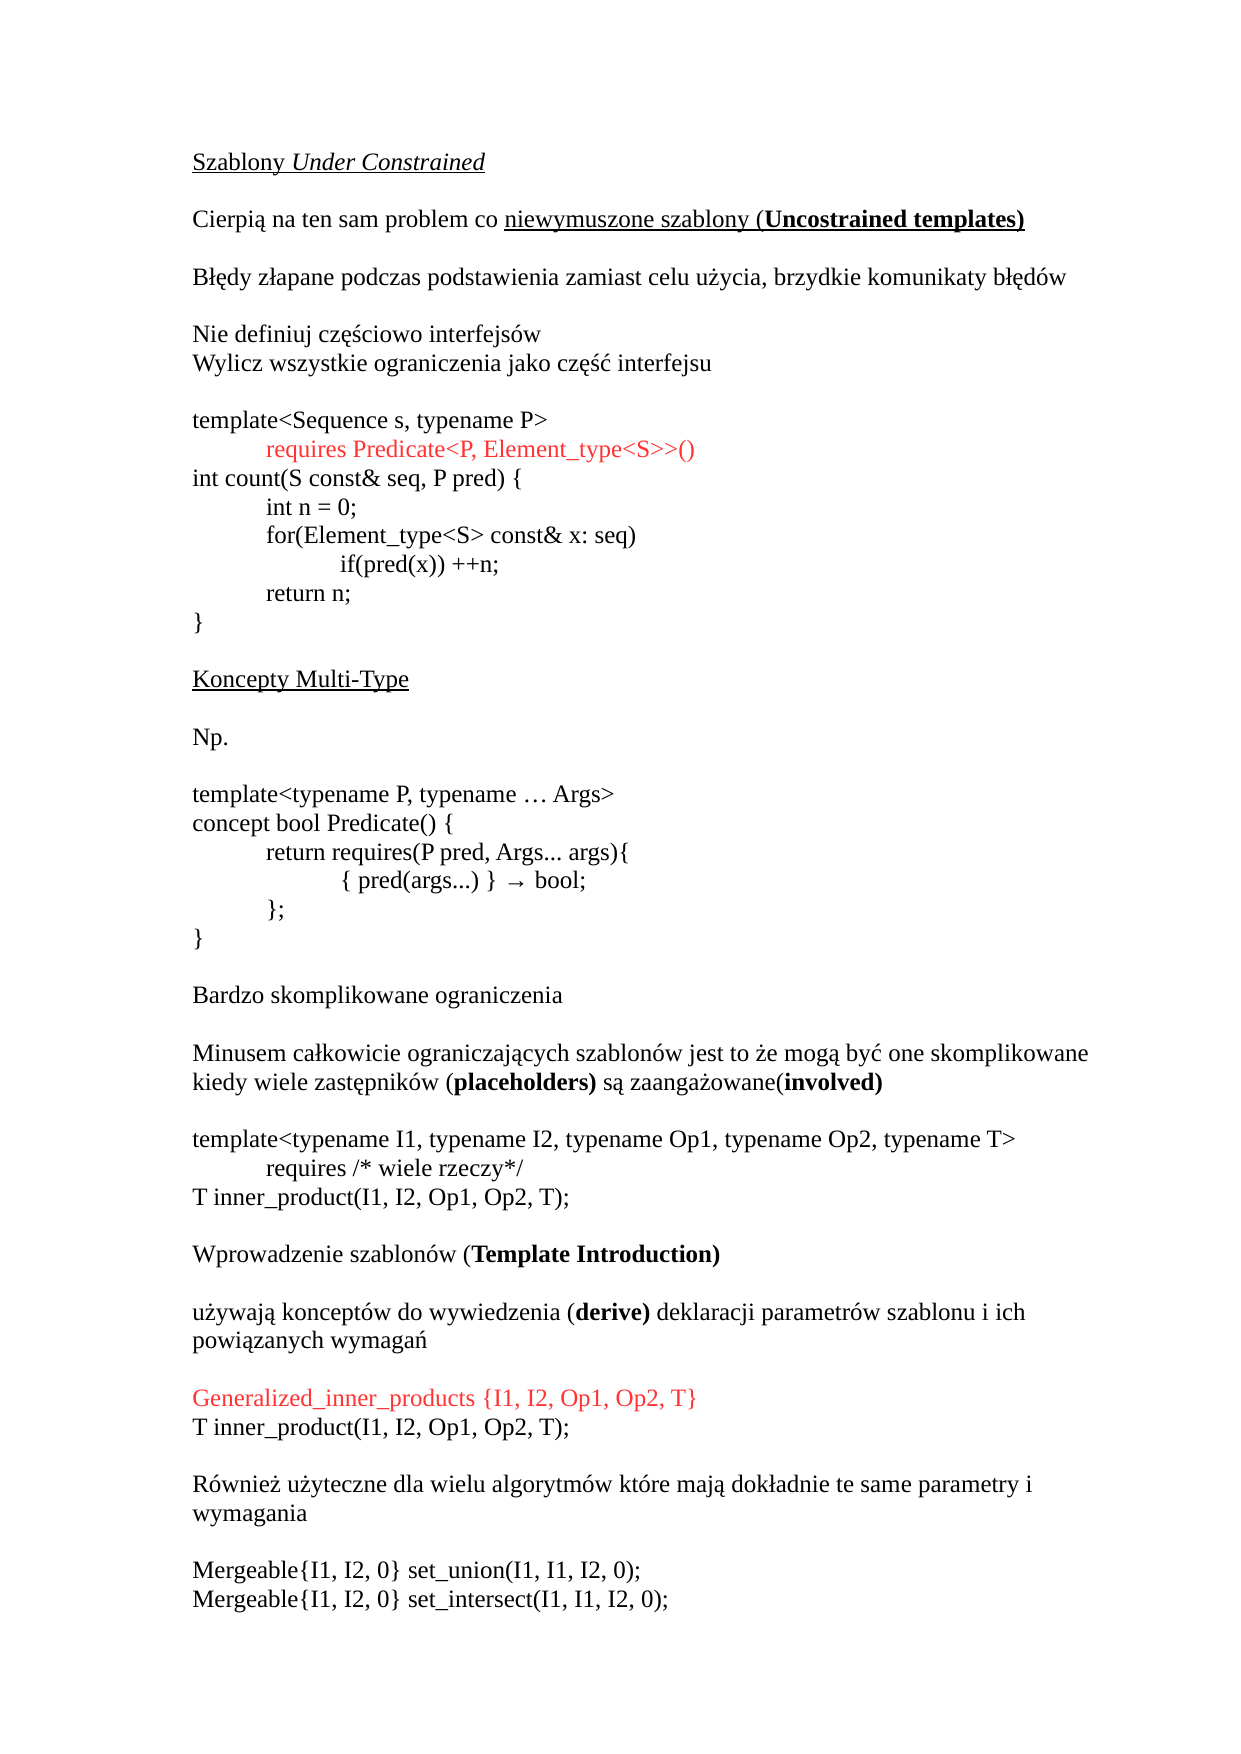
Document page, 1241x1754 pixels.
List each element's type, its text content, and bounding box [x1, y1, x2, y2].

text Mergeable{I1, I2, 0} set_intersect(I1, I1, I2, 0); [118, 1584, 1122, 1613]
text if(pred(x)) ++n; [118, 549, 1122, 578]
text } [118, 607, 1122, 636]
text Wprowadzenie szablonów (Template Introduction) [118, 1239, 1122, 1268]
text Szablony Under Constrained [118, 147, 1122, 176]
text Bardzo skomplikowane ograniczenia [118, 981, 1122, 1009]
text Cierpią na ten sam problem co niewymuszone szablony (Uncostrained templates) [118, 204, 1122, 233]
text Również użyteczne dla wielu algorytmów które mają dokładnie te same parametry i wymagania [118, 1469, 1122, 1527]
text requires /* wiele rzeczy*/ [118, 1153, 1122, 1182]
text } [118, 923, 1122, 952]
text template<typename I1, typename I2, typename Op1, typename Op2, typename T> [118, 1124, 1122, 1153]
text int count(S const& seq, P pred) { [118, 463, 1122, 492]
text Błędy złapane podczas podstawienia zamiast celu użycia, brzydkie komunikaty błędów [118, 262, 1122, 291]
text używają konceptów do wywiedzenia (derive) deklaracji parametrów szablonu i ich powiązanych wymagań [118, 1297, 1122, 1354]
text Wylicz wszystkie ograniczenia jako część interfejsu [118, 348, 1122, 377]
text { pred(args...) } → bool; [118, 866, 1122, 894]
text return n; [118, 578, 1122, 607]
text requires Predicate<P, Element_type<S>>() [118, 434, 1122, 463]
text Nie definiuj częściowo interfejsów [118, 319, 1122, 348]
text return requires(P pred, Args... args){ [118, 837, 1122, 866]
text Minusem całkowicie ograniczających szablonów jest to że mogą być one skomplikowane kiedy wiele zastępników (placeholders) są zaangażowane(involved) [118, 1038, 1122, 1096]
text template<typename P, typename … Args> [118, 779, 1122, 808]
text T inner_product(I1, I2, Op1, Op2, T); [118, 1182, 1122, 1211]
text concept bool Predicate() { [118, 808, 1122, 837]
text T inner_product(I1, I2, Op1, Op2, T); [118, 1412, 1122, 1441]
text Generalized_inner_products {I1, I2, Op1, Op2, T} [118, 1383, 1122, 1412]
text Np. [118, 722, 1122, 751]
text Mergeable{I1, I2, 0} set_union(I1, I1, I2, 0); [118, 1556, 1122, 1584]
text }; [118, 894, 1122, 923]
text Koncepty Multi-Type [118, 664, 1122, 693]
text int n = 0; [118, 492, 1122, 521]
text template<Sequence s, typename P> [118, 406, 1122, 434]
text for(Element_type<S> const& x: seq) [118, 521, 1122, 549]
